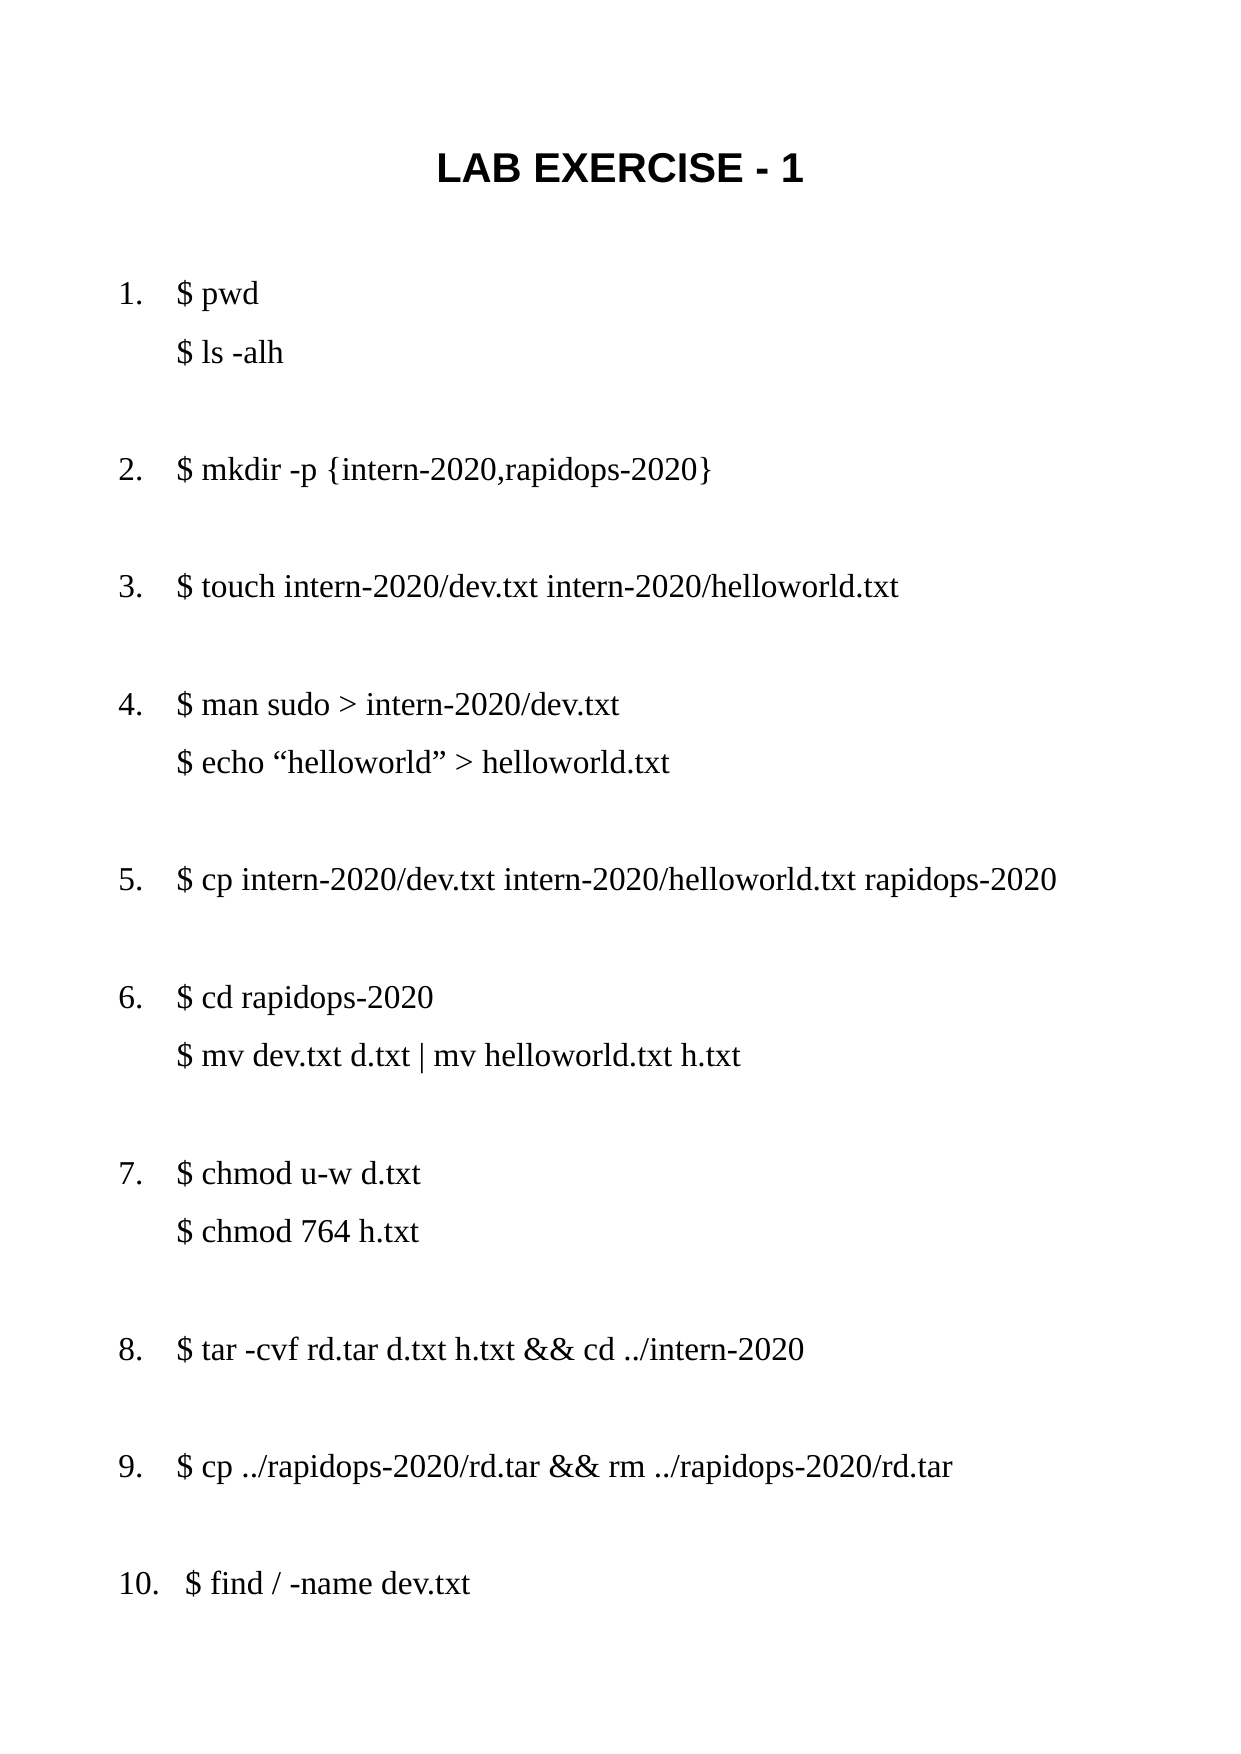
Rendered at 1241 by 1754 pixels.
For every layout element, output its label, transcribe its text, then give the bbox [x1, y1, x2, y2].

text $ ls -alh [118, 332, 1122, 370]
text 3. $ touch intern-2020/dev.txt intern-2020/helloworld.txt [118, 566, 1122, 605]
text 8. $ tar -cvf rd.tar d.txt h.txt && cd ../intern-2020 [118, 1329, 1122, 1367]
text 6. $ cd rapidops-2020 [118, 977, 1122, 1015]
text $ echo “helloworld” > helloworld.txt [118, 742, 1122, 781]
title LAB EXERCISE - 1 [118, 143, 1122, 191]
text $ mv dev.txt d.txt | mv helloworld.txt h.txt [118, 1036, 1122, 1074]
text 5. $ cp intern-2020/dev.txt intern-2020/helloworld.txt rapidops-2020 [118, 860, 1122, 898]
text 4. $ man sudo > intern-2020/dev.txt [118, 684, 1122, 722]
text 7. $ chmod u-w d.txt [118, 1153, 1122, 1191]
text 1. $ pwd [118, 273, 1122, 312]
text 10. $ find / -name dev.txt [118, 1563, 1122, 1602]
text $ chmod 764 h.txt [118, 1212, 1122, 1250]
text 9. $ cp ../rapidops-2020/rd.tar && rm ../rapidops-2020/rd.tar [118, 1446, 1122, 1484]
text 2. $ mkdir -p {intern-2020,rapidops-2020} [118, 449, 1122, 487]
